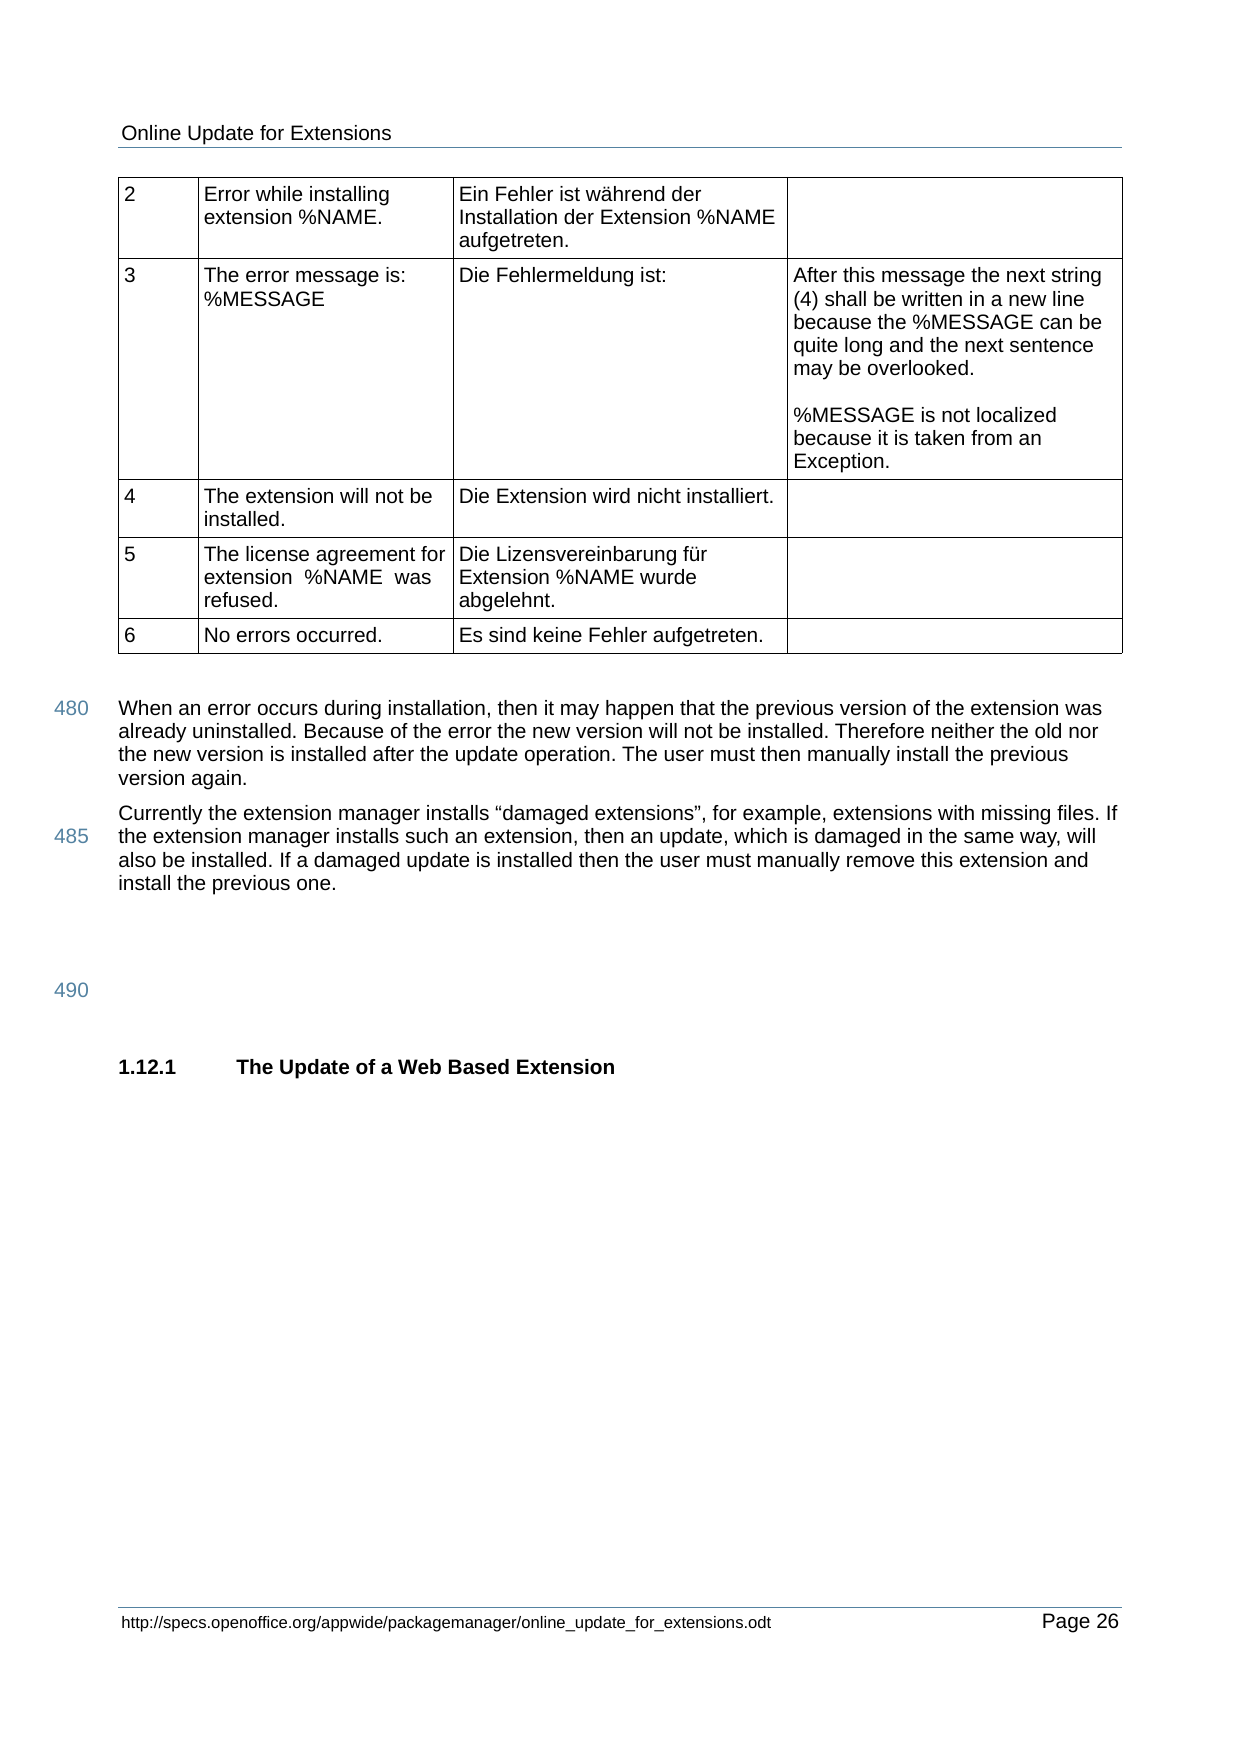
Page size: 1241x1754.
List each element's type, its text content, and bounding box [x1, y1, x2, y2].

table_cell The license agreement for extension %NAME was refused. [199, 538, 453, 618]
table_cell Die Extension wird nicht installiert. [454, 480, 787, 537]
table_cell Die Lizensvereinbarung für Extension %NAME wurde abgelehnt. [454, 538, 787, 618]
table_cell The extension will not be installed. [199, 480, 453, 537]
table_cell After this message the next string (4) shall be written in a new line because the %MESSAGE can be quite long and the next sentence may be overlooked. %MESSAGE is not localized because it is taken from an Exception. [788, 259, 1122, 479]
table_cell Error while installing extension %NAME. [199, 178, 453, 258]
table_cell [788, 619, 1122, 653]
subtitle The Update of a Web Based Extension [118, 1056, 1122, 1079]
table_cell [788, 538, 1122, 618]
table_cell 6 [119, 619, 198, 653]
table_cell 2 [119, 178, 198, 258]
table_cell Die Fehlermeldung ist: [454, 259, 787, 479]
table_cell 4 [119, 480, 198, 537]
table_cell 5 [119, 538, 198, 618]
table_cell [788, 480, 1122, 537]
table_cell 3 [119, 259, 198, 479]
table_cell The error message is: %MESSAGE [199, 259, 453, 479]
table_cell [788, 178, 1122, 258]
table_cell Es sind keine Fehler aufgetreten. [454, 619, 787, 653]
text Currently the extension manager installs “damaged extensions”, for example, extensions with missing files. If the extension manager installs such an extension, then an update, which is damaged in the same way, will also be installed. If a damaged update is installed then the user must manually remove this extension and install the previous one. [118, 802, 1122, 895]
table_cell No errors occurred. [199, 619, 453, 653]
table_cell Ein Fehler ist während der Installation der Extension %NAME aufgetreten. [454, 178, 787, 258]
text When an error occurs during installation, then it may happen that the previous version of the extension was already uninstalled. Because of the error the new version will not be installed. Therefore neither the old nor the new version is installed after the update operation. The user must then manually install the previous version again. [118, 696, 1122, 789]
